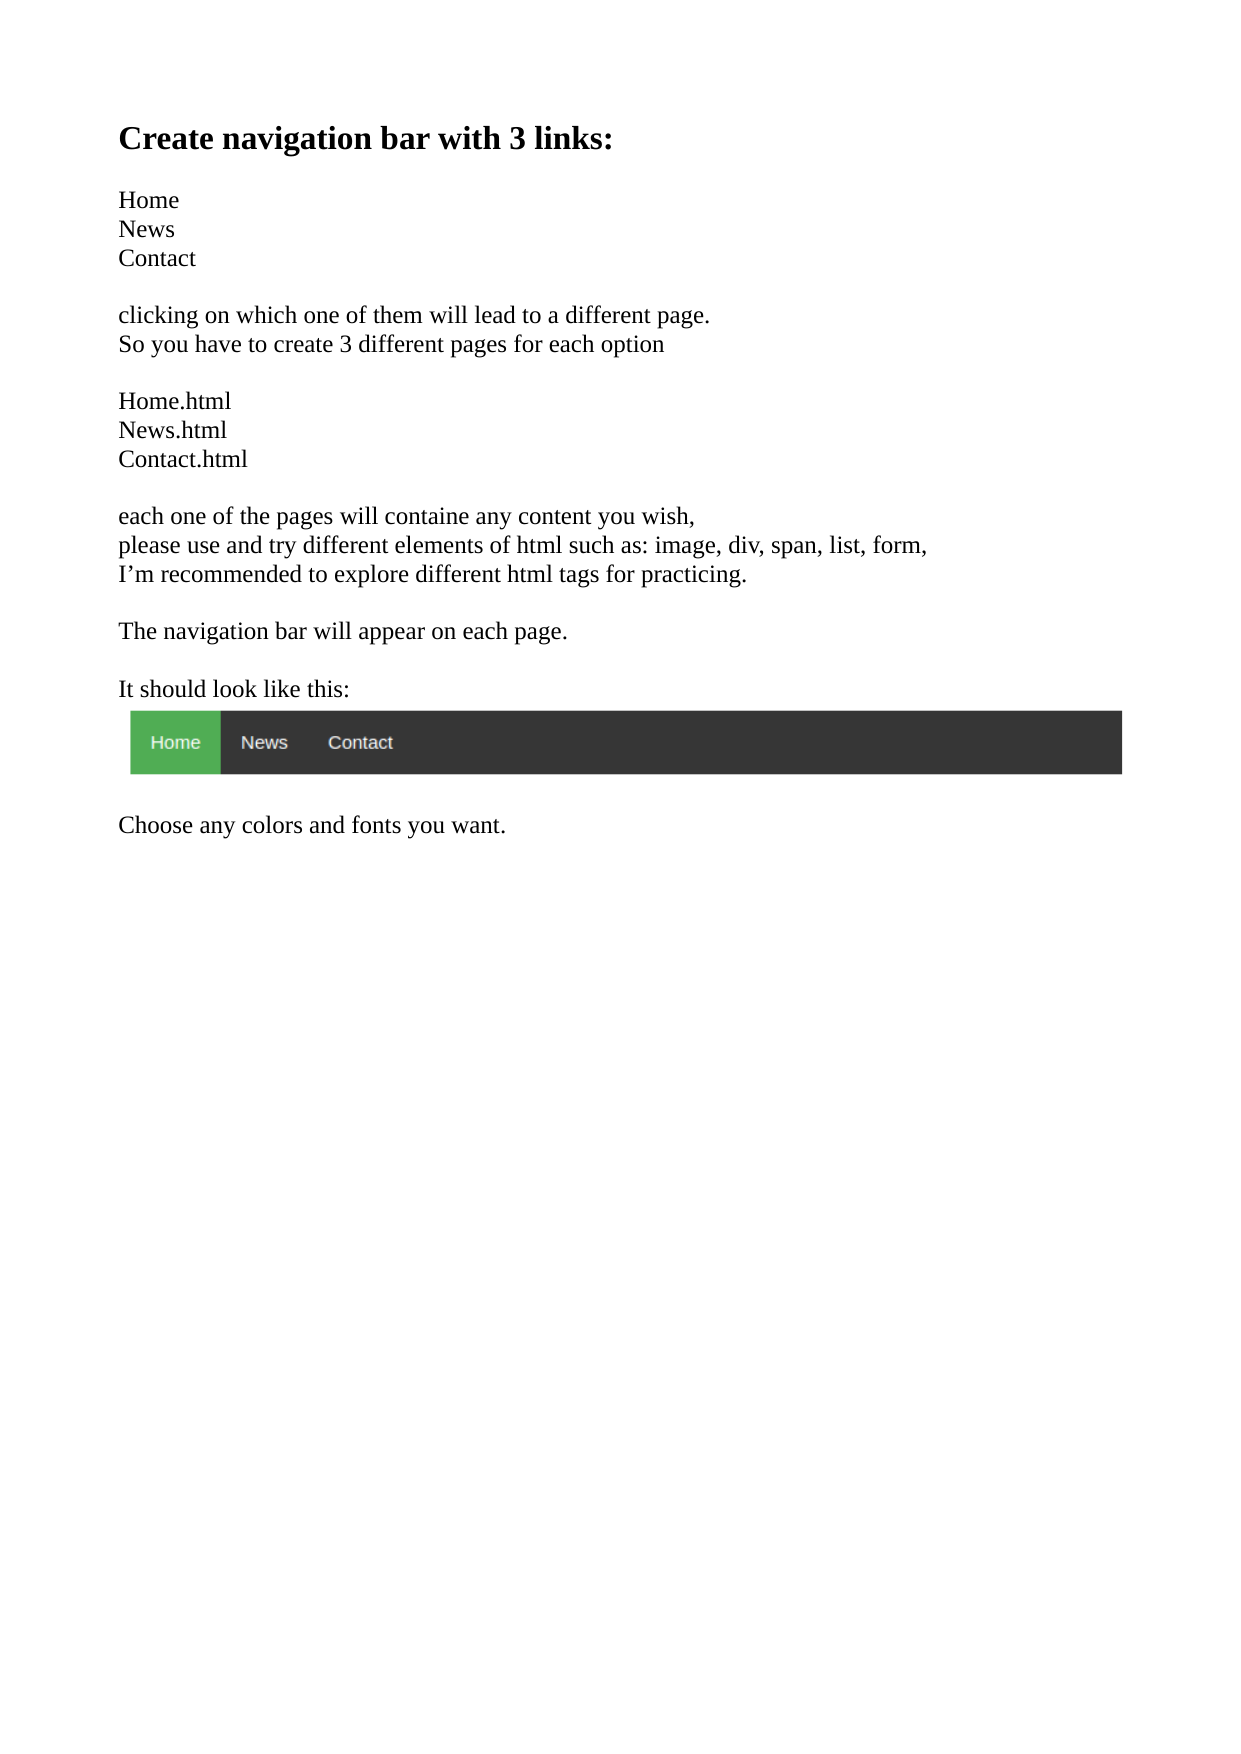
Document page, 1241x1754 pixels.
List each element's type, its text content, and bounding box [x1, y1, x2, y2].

text It should look like this: [118, 674, 1122, 702]
text please use and try different elements of html such as: image, div, span, list, form, [118, 530, 1122, 559]
text Choose any colors and fonts you want. [118, 810, 1122, 839]
text Contact [118, 243, 1122, 271]
text The navigation bar will appear on each page. [118, 616, 1122, 645]
text So you have to create 3 different pages for each option [118, 329, 1122, 358]
text Contact.html [118, 444, 1122, 473]
text I’m recommended to explore different html tags for practicing. [118, 559, 1122, 588]
text Home.html [118, 386, 1122, 415]
text Home [118, 185, 1122, 214]
picture [118, 702, 1123, 782]
text clicking on which one of them will lead to a different page. [118, 300, 1122, 329]
text Create navigation bar with 3 links: [118, 118, 1122, 156]
text News.html [118, 415, 1122, 444]
text each one of the pages will containe any content you wish, [118, 501, 1122, 530]
text News [118, 214, 1122, 243]
